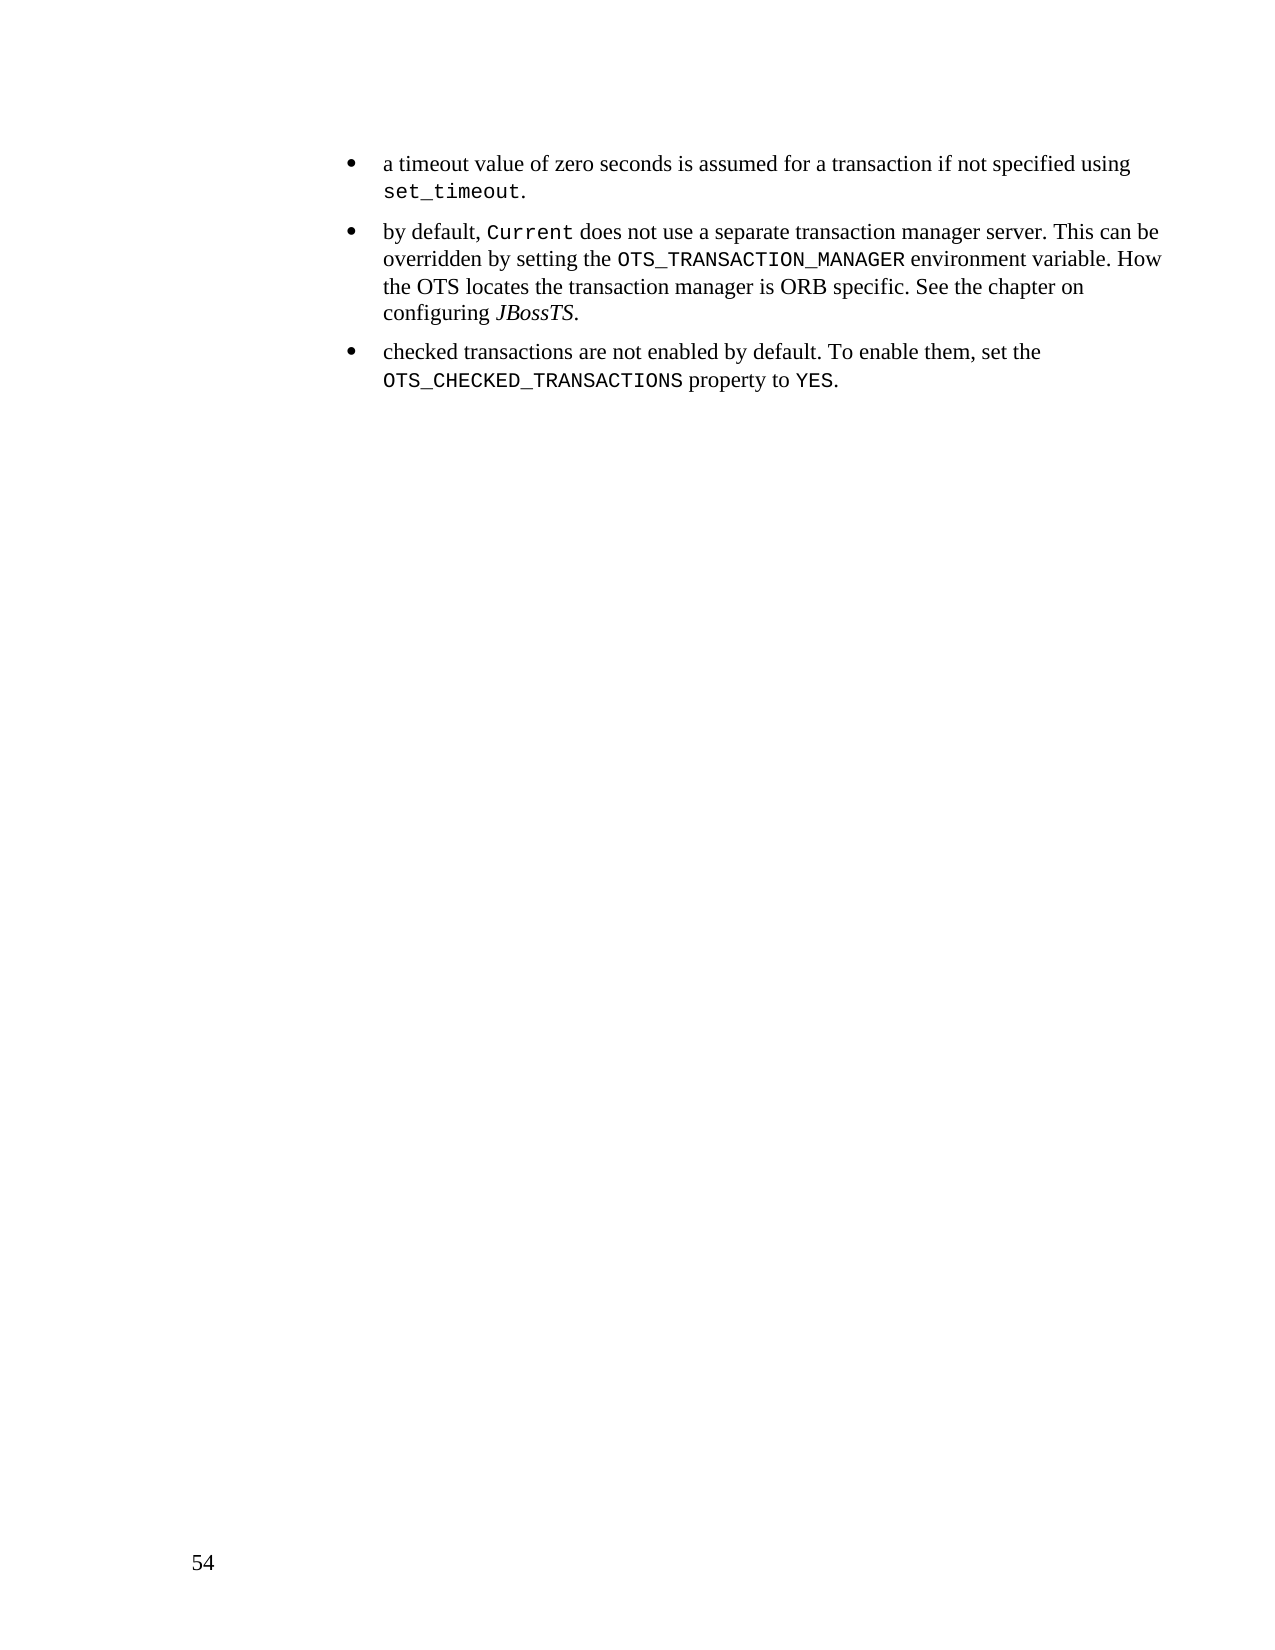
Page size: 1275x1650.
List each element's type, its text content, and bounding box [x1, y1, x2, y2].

list checked transactions are not enabled by default. To enable them, set the OTS_CHECKED_TRANSACTIONS property to YES. [347, 338, 1162, 393]
list a timeout value of zero seconds is assumed for a transaction if not specified using set_timeout. [347, 150, 1162, 205]
list by default, Current does not use a separate transaction manager server. This can be overridden by setting the OTS_TRANSACTION_MANAGER environment variable. How the OTS locates the transaction manager is ORB specific. See the chapter on configuring JBossTS. [347, 218, 1162, 326]
